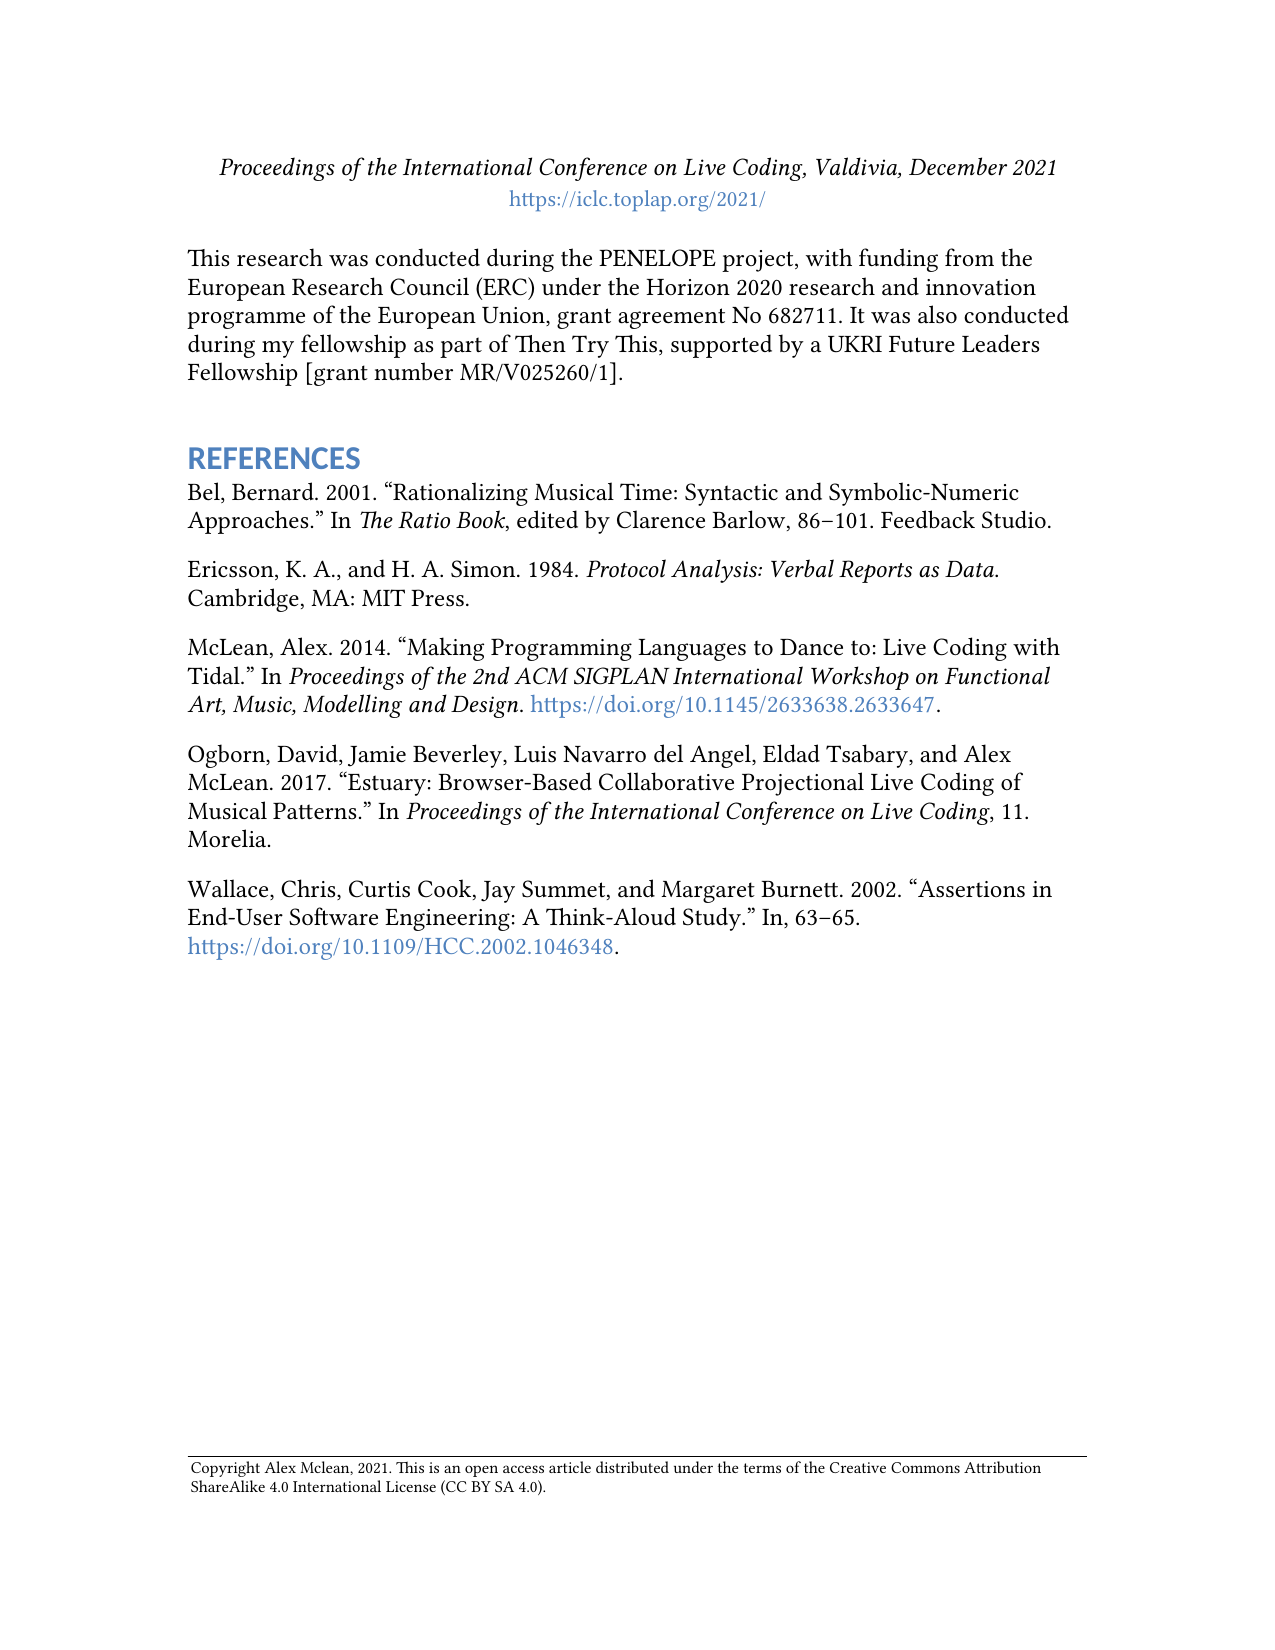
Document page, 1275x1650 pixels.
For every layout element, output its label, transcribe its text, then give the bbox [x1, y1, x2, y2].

subtitle REFERENCES [187, 437, 1087, 477]
text Bel, Bernard. 2001. “Rationalizing Musical Time: Syntactic and Symbolic-Numeric Approaches.” In The Ratio Book, edited by Clarence Barlow, 86–101. Feedback Studio. [187, 477, 1087, 534]
text Ogborn, David, Jamie Beverley, Luis Navarro del Angel, Eldad Tsabary, and Alex McLean. 2017. “Estuary: Browser-Based Collaborative Projectional Live Coding of Musical Patterns.” In Proceedings of the International Conference on Live Coding, 11. Morelia. [187, 740, 1087, 854]
text McLean, Alex. 2014. “Making Programming Languages to Dance to: Live Coding with Tidal.” In Proceedings of the 2nd ACM SIGPLAN International Workshop on Functional Art, Music, Modelling and Design. https://doi.org/10.1145/2633638.2633647. [187, 633, 1087, 719]
text Ericsson, K. A., and H. A. Simon. 1984. Protocol Analysis: Verbal Reports as Data. Cambridge, MA: MIT Press. [187, 555, 1087, 612]
text Wallace, Chris, Curtis Cook, Jay Summet, and Margaret Burnett. 2002. “Assertions in End-User Software Engineering: A Think-Aloud Study.” In, 63–65. https://doi.org/10.1109/HCC.2002.1046348. [187, 875, 1087, 960]
text This research was conducted during the PENELOPE project, with funding from the European Research Council (ERC) under the Horizon 2020 research and innovation programme of the European Union, grant agreement No 682711. It was also conducted during my fellowship as part of Then Try This, supported by a UKRI Future Leaders Fellowship [grant number MR/V025260/1]. [187, 244, 1087, 387]
